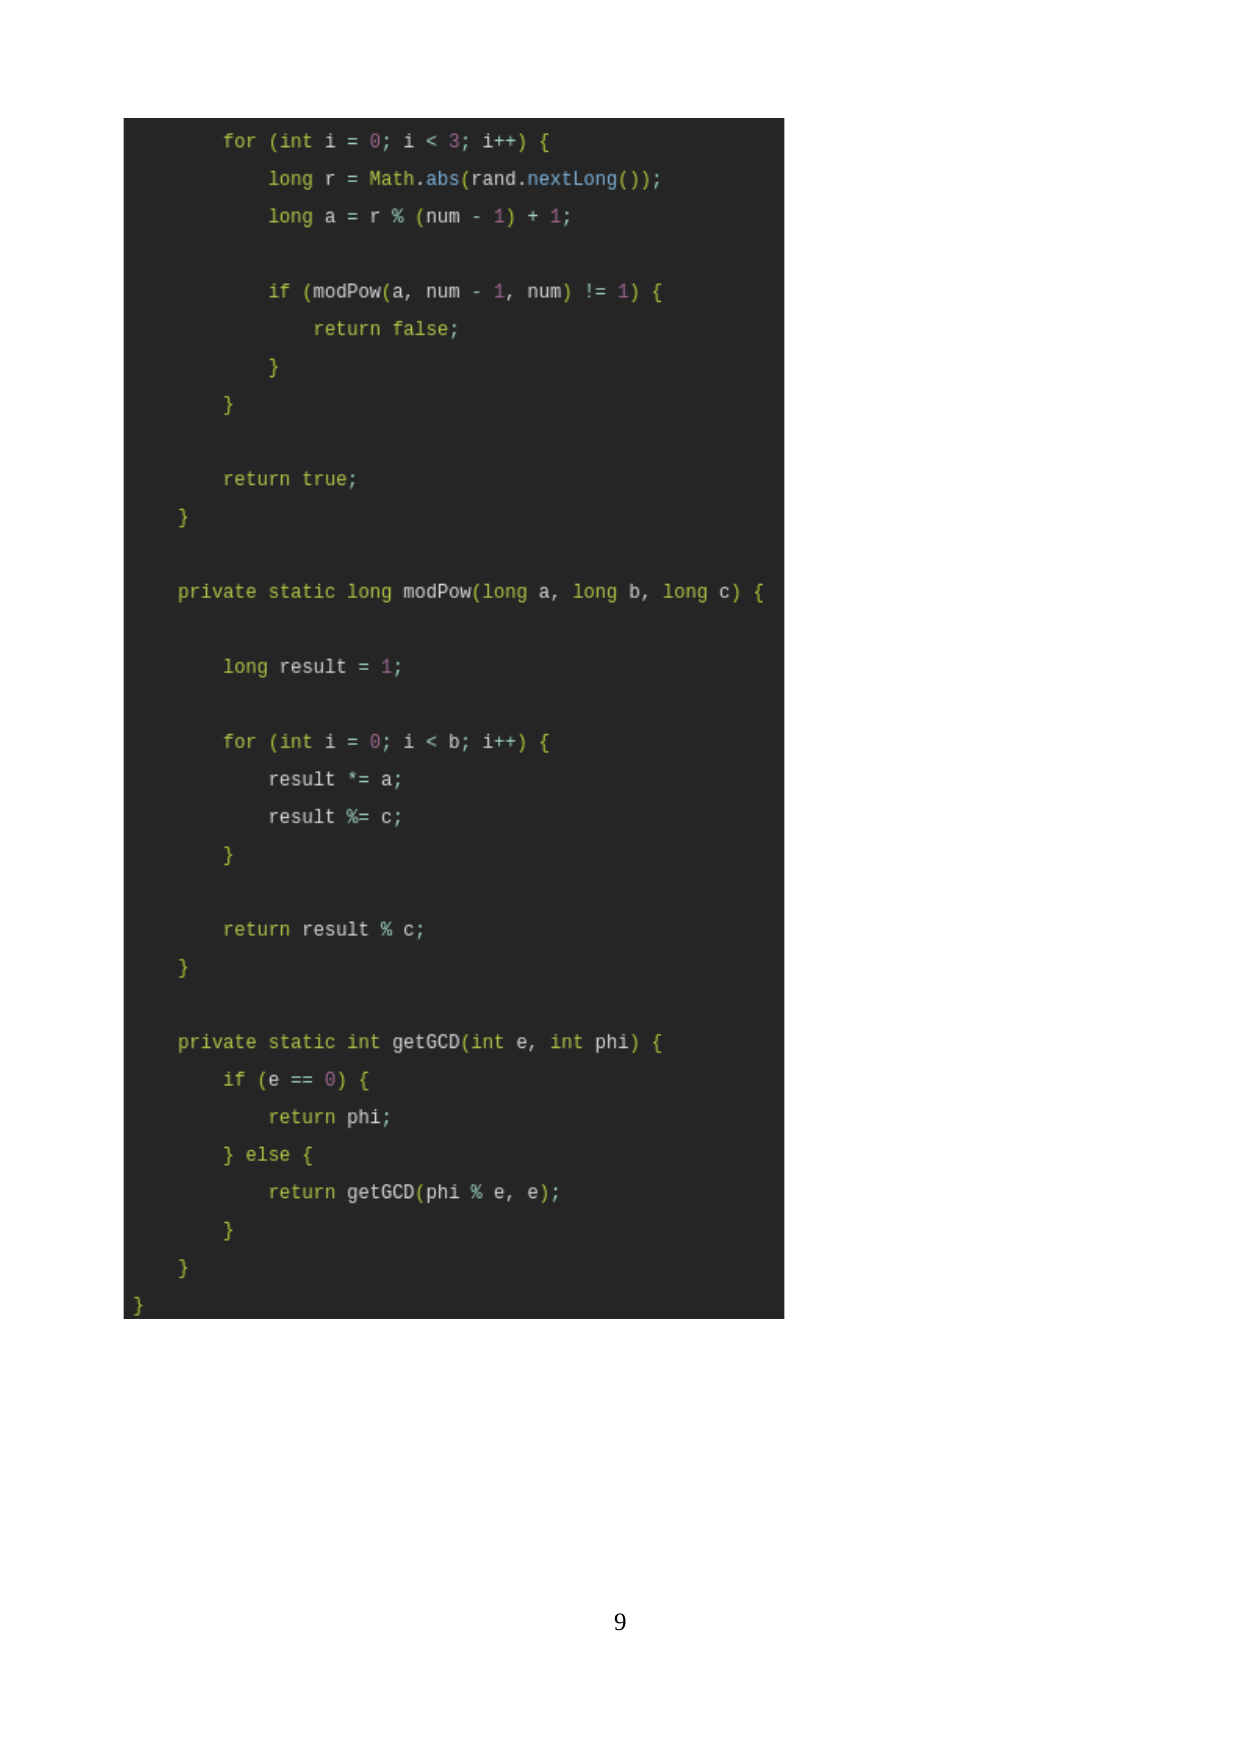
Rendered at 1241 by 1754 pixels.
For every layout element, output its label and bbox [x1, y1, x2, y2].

picture [123, 118, 785, 1319]
